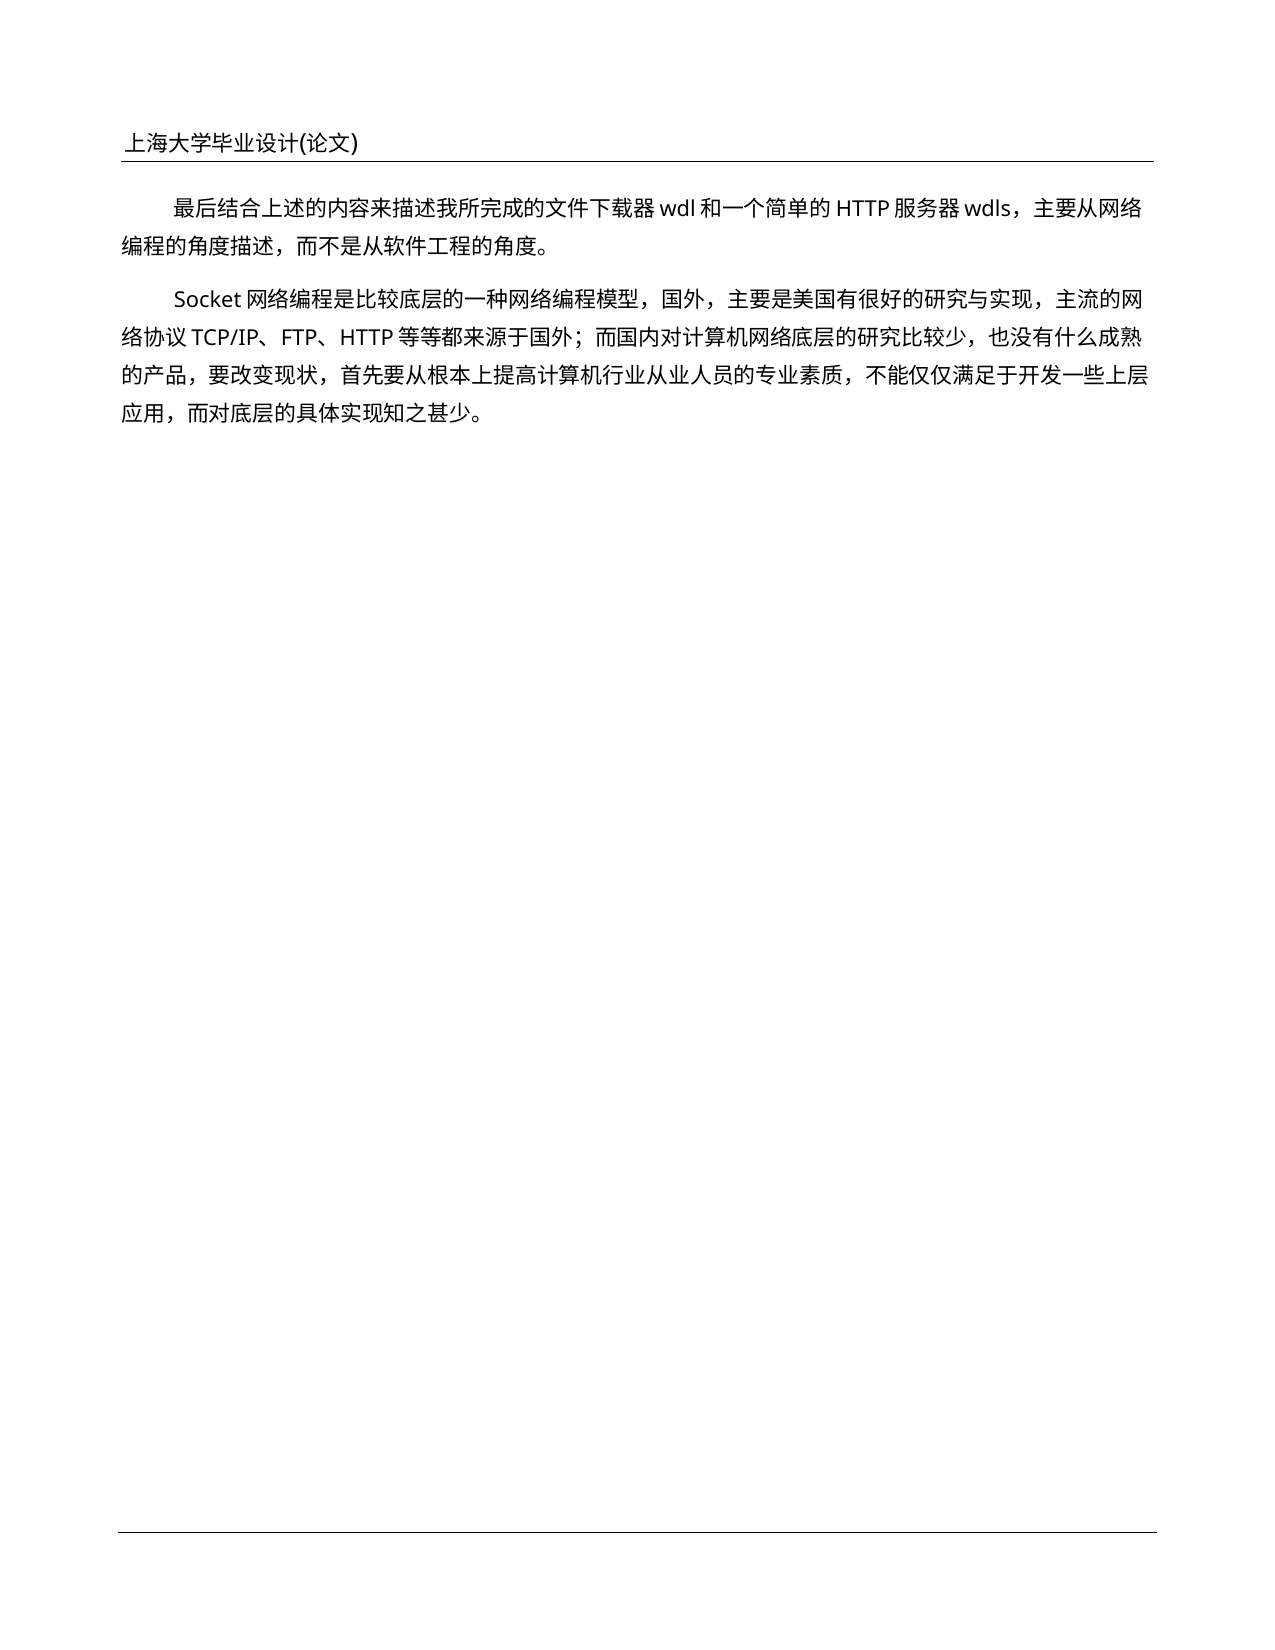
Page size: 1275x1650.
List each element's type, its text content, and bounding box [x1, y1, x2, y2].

text 最后结合上述的内容来描述我所完成的文件下载器wdl和一个简单的HTTP服务器wdls，主要从网络编程的角度描述，而不是从软件工程的角度。 [121, 191, 1154, 261]
text Socket网络编程是比较底层的一种网络编程模型，国外，主要是美国有很好的研究与实现，主流的网络协议TCP/IP、FTP、HTTP等等都来源于国外；而国内对计算机网络底层的研究比较少，也没有什么成熟的产品，要改变现状，首先要从根本上提高计算机行业从业人员的专业素质，不能仅仅满足于开发一些上层应用，而对底层的具体实现知之甚少。 [121, 282, 1154, 427]
